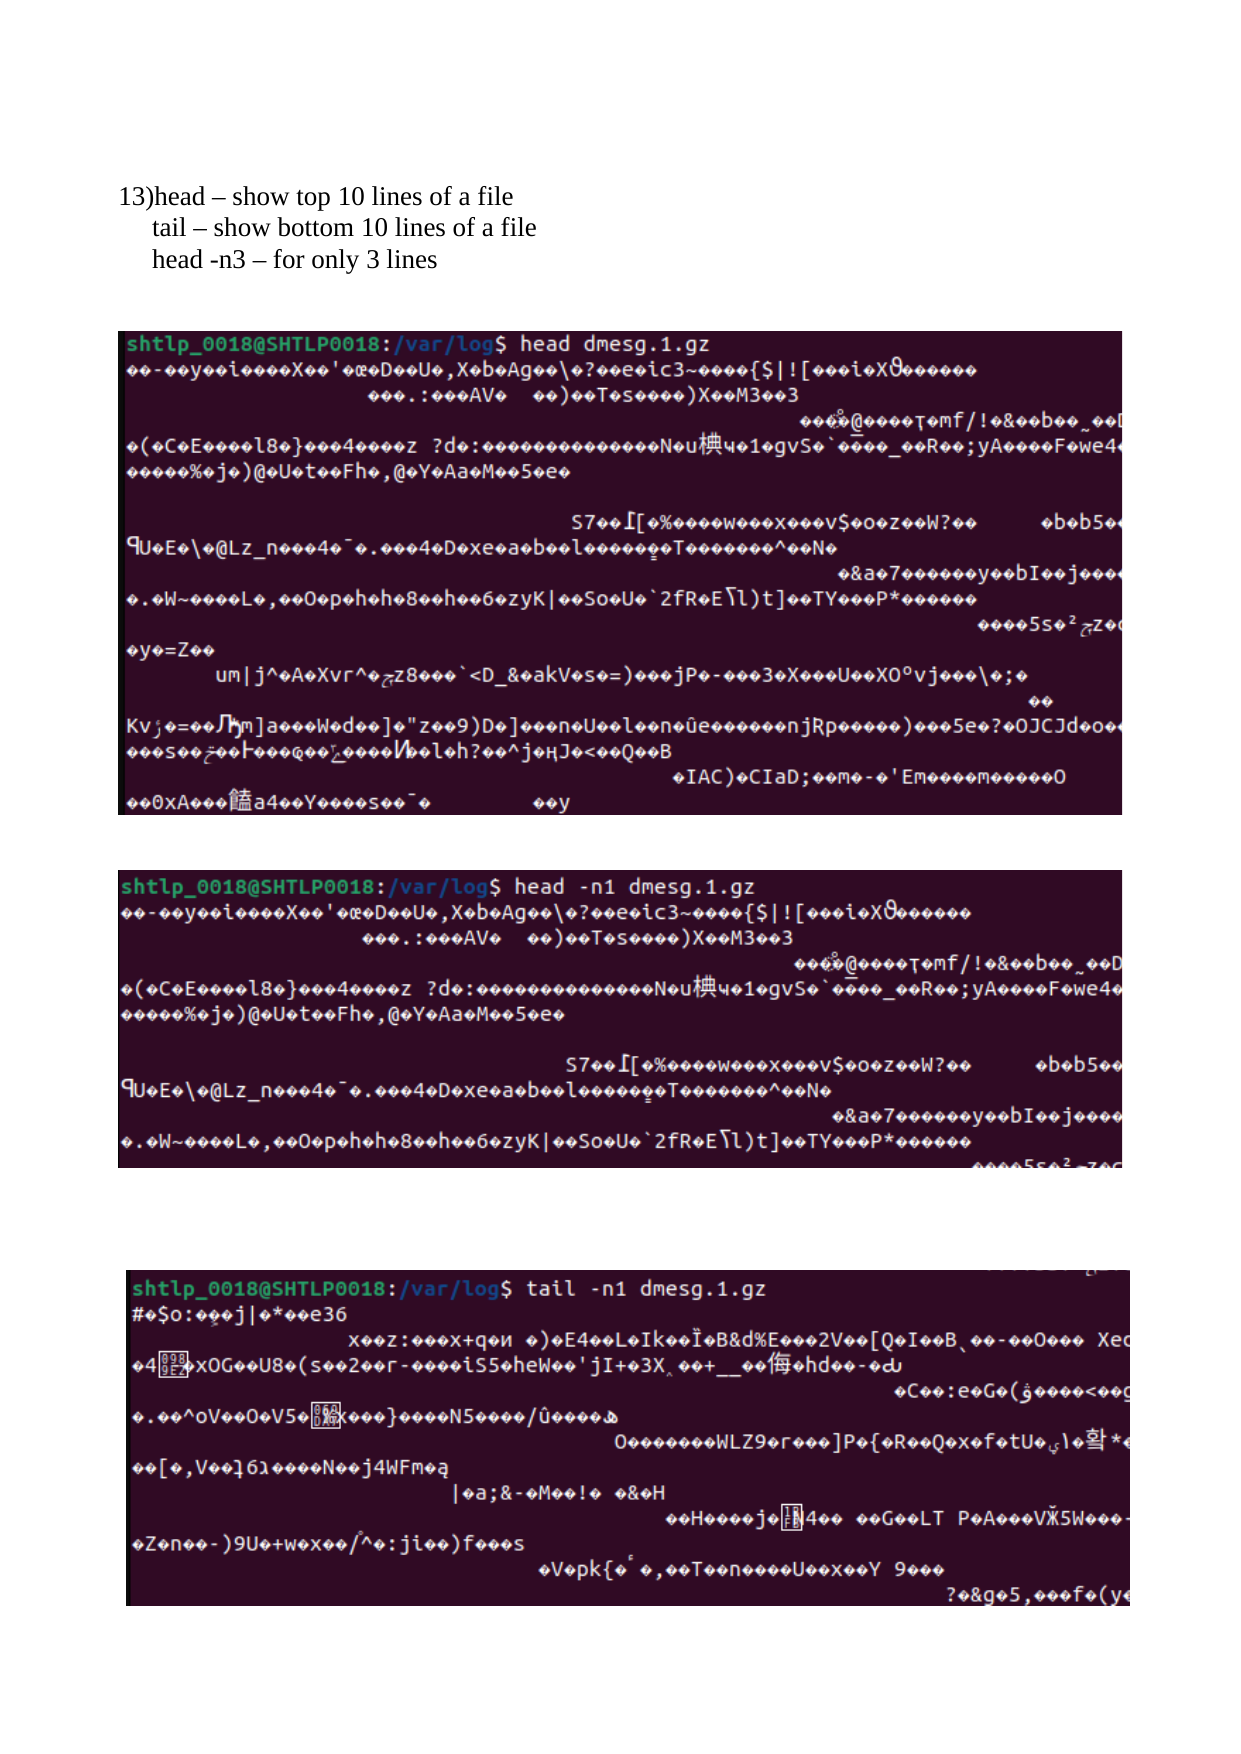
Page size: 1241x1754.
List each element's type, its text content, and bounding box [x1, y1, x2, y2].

picture [118, 870, 1123, 1168]
text tail – show bottom 10 lines of a file [118, 212, 1122, 243]
picture [118, 331, 1123, 815]
text 13)head – show top 10 lines of a file [118, 180, 1122, 212]
text head -n3 – for only 3 lines [118, 243, 1122, 274]
picture [126, 1270, 1130, 1606]
